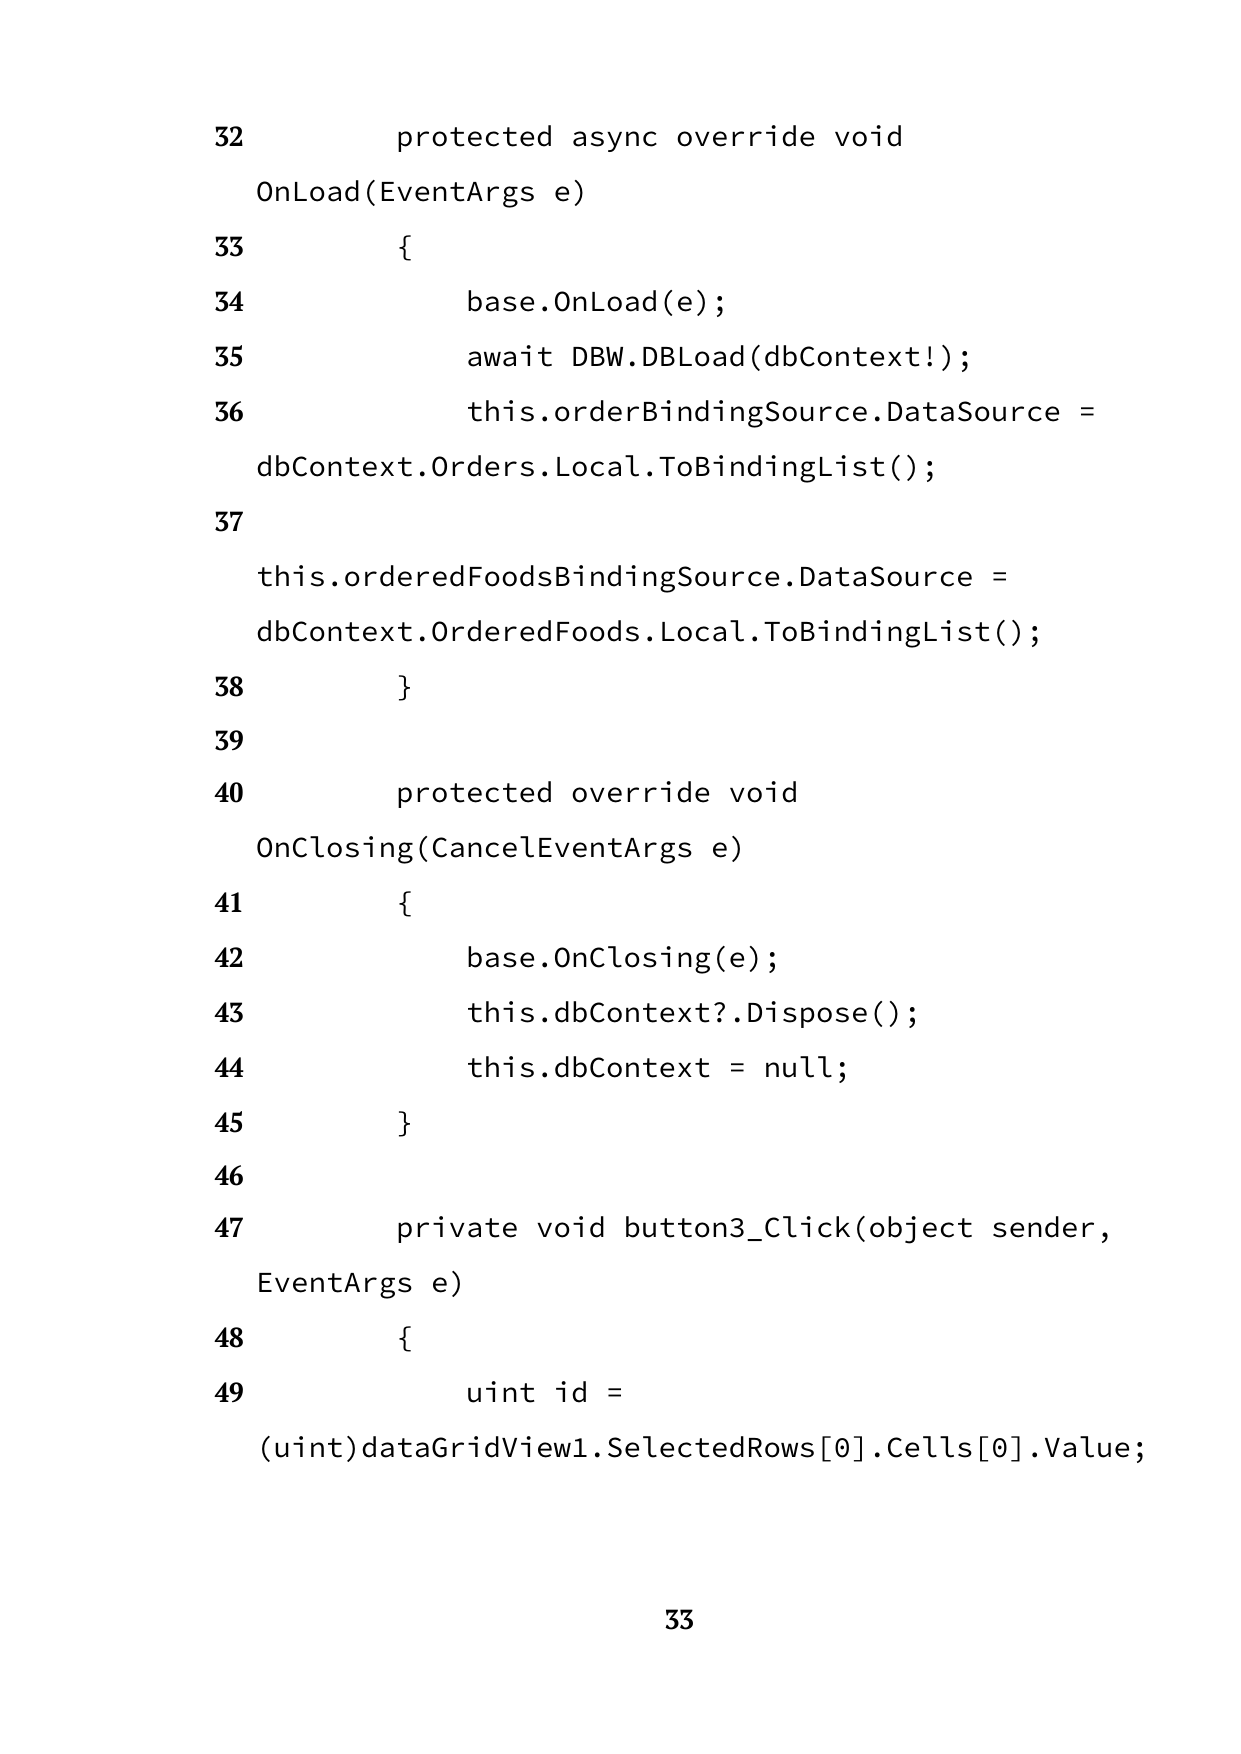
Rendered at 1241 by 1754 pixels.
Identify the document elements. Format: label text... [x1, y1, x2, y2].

list private void button3_Click(object sender, EventArgs e) [214, 1209, 1181, 1300]
list base.OnClosing(e); [214, 938, 1181, 975]
list uint id = (uint)dataGridView1.SelectedRows[0].Cells[0].Value; [214, 1374, 1181, 1465]
list await DBW.DBLoad(dbContext!); [214, 338, 1181, 375]
list protected async override void OnLoad(EventArgs e) [214, 118, 1181, 210]
list protected override void OnClosing(CancelEventArgs e) [214, 773, 1181, 865]
list this.orderedFoodsBindingSource.DataSource = dbContext.OrderedFoods.Local.ToBindingList(); [214, 503, 1181, 650]
list base.OnLoad(e); [214, 283, 1181, 320]
list { [214, 1319, 1181, 1355]
list { [214, 883, 1181, 920]
list this.dbContext = null; [214, 1048, 1181, 1085]
list } [214, 668, 1181, 705]
list } [214, 1103, 1181, 1140]
list this.dbContext?.Dispose(); [214, 993, 1181, 1030]
list this.orderBindingSource.DataSource = dbContext.Orders.Local.ToBindingList(); [214, 393, 1181, 485]
list { [214, 228, 1181, 265]
